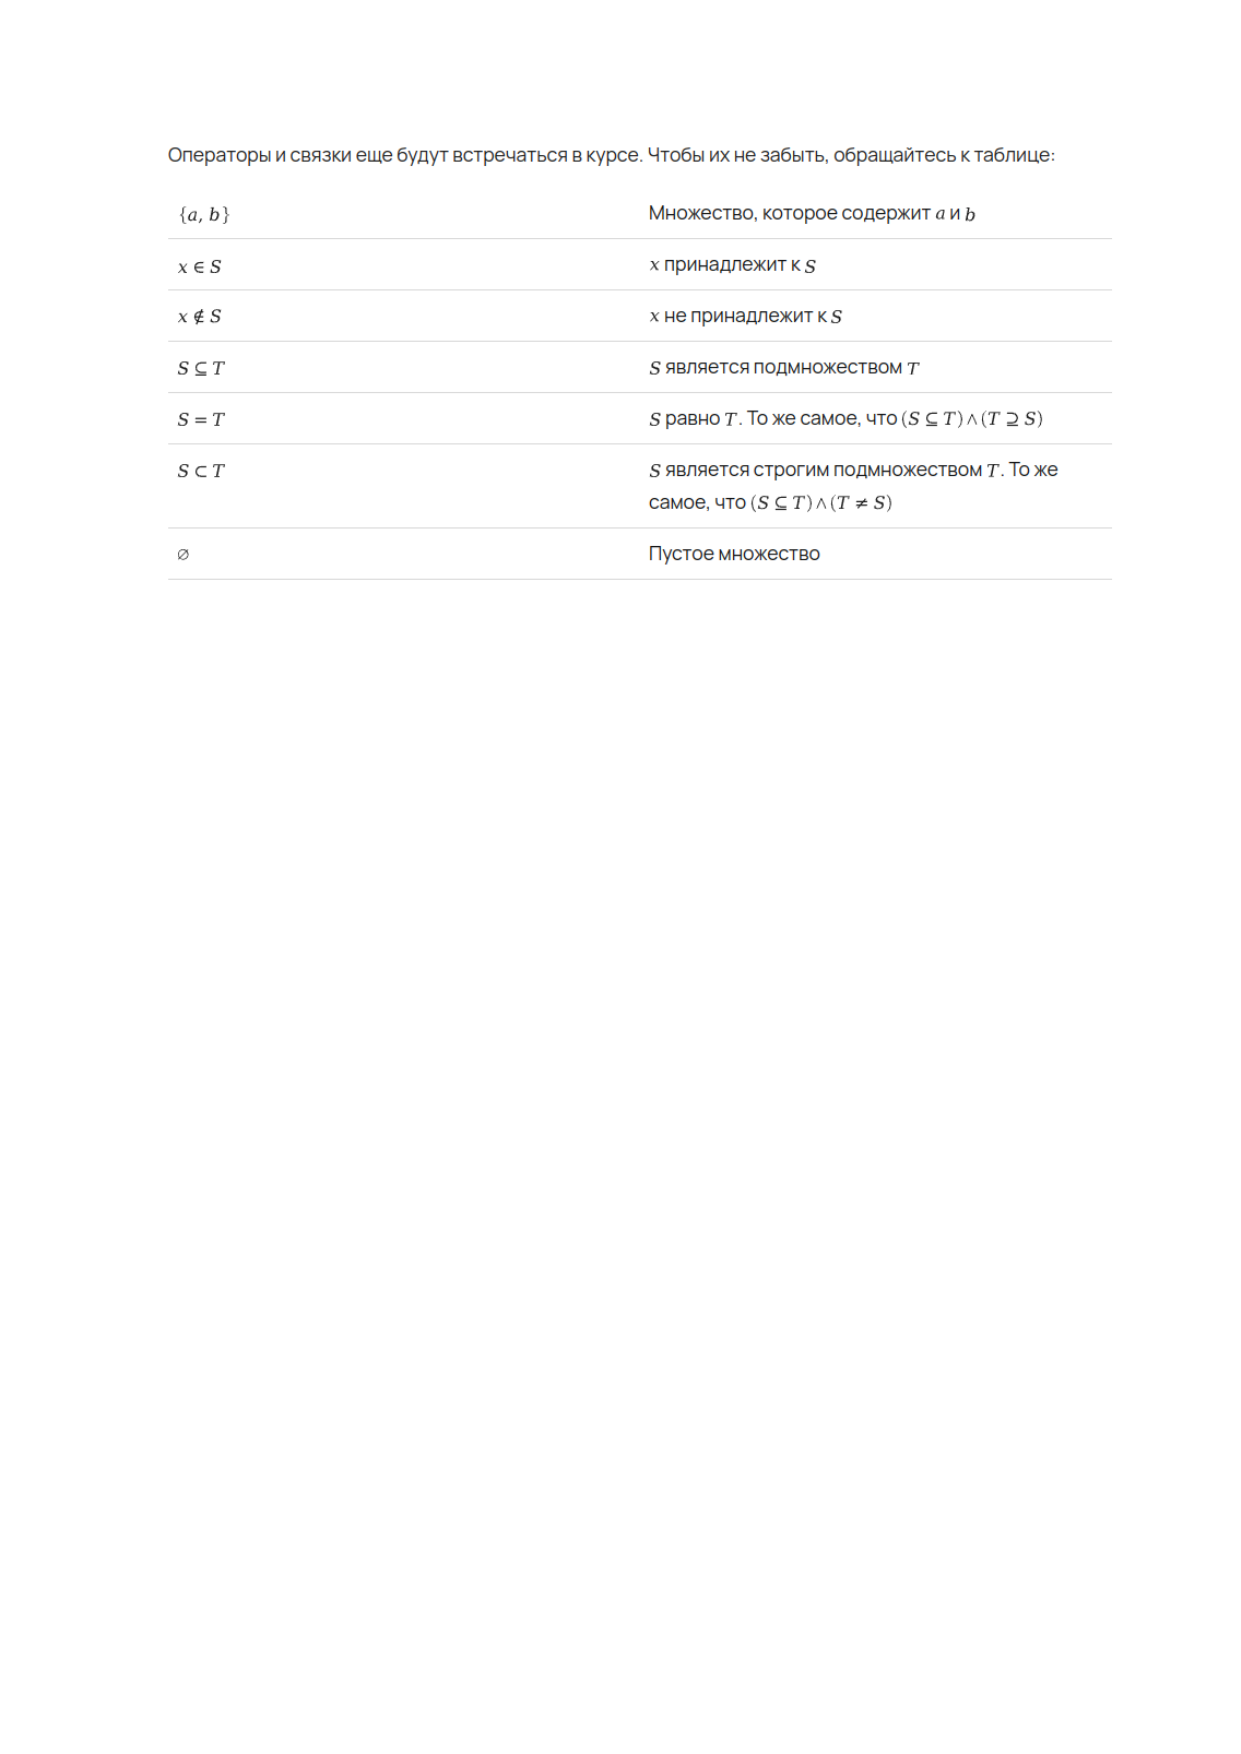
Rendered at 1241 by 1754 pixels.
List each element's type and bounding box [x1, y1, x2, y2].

picture [118, 118, 1123, 629]
